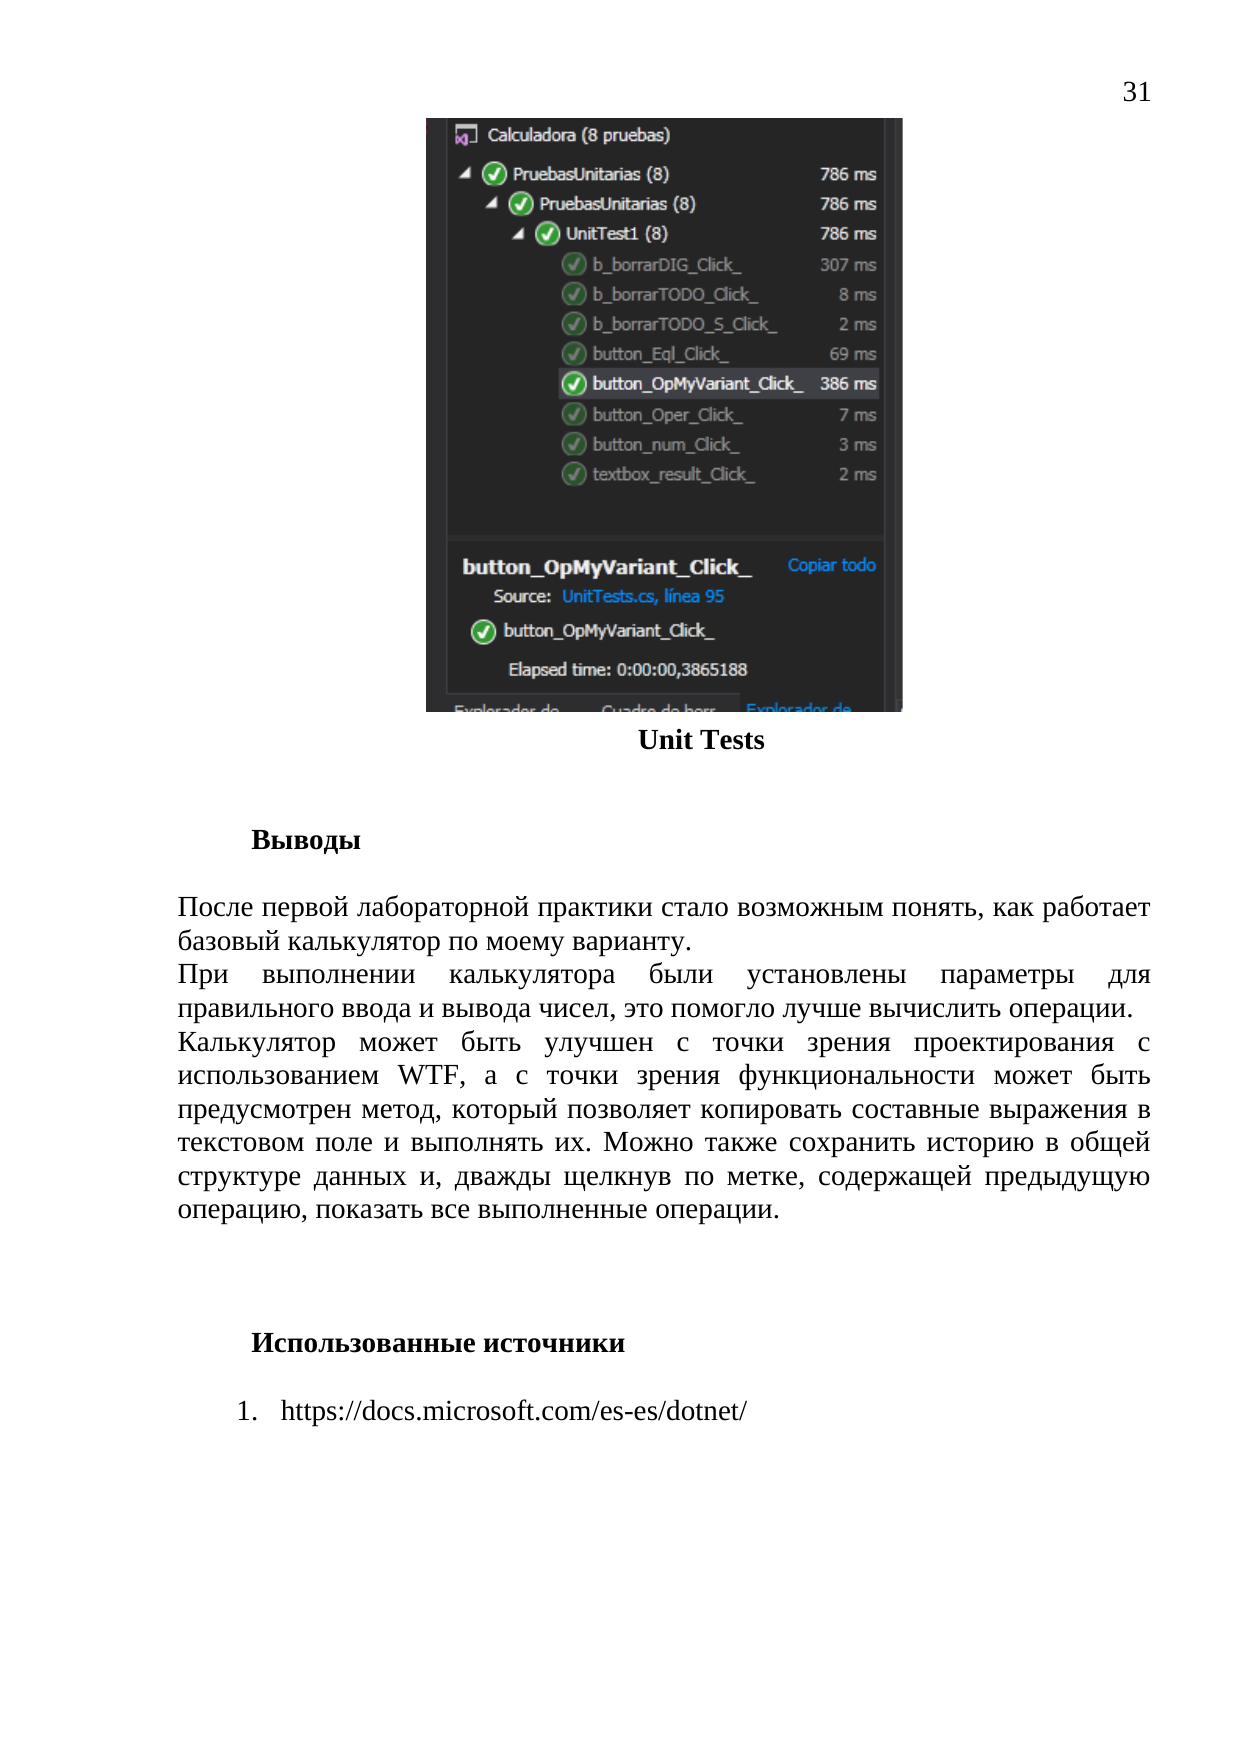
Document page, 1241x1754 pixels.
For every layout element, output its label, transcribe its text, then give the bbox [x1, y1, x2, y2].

text Калькулятор может быть улучшен с точки зрения проектирования с использованием WTF, а с точки зрения функциональности может быть предусмотрен метод, который позволяет копировать составные выражения в текстовом поле и выполнять их. Можно также сохранить историю в общей структуре данных и, дважды щелкнув по метке, содержащей предыдущую операцию, показать все выполненные операции. [177, 1024, 1152, 1225]
picture [426, 118, 903, 712]
text Выводы [177, 822, 1152, 856]
text Использованные источники [177, 1326, 1152, 1359]
text После первой лабораторной практики стало возможным понять, как работает базовый калькулятор по моему варианту. [177, 889, 1152, 957]
text При выполнении калькулятора были установлены параметры для правильного ввода и вывода чисел, это помогло лучше вычислить операции. [177, 957, 1152, 1024]
text Unit Tests [177, 722, 1152, 755]
list https://docs.microsoft.com/es-es/dotnet/ [177, 1393, 1152, 1426]
